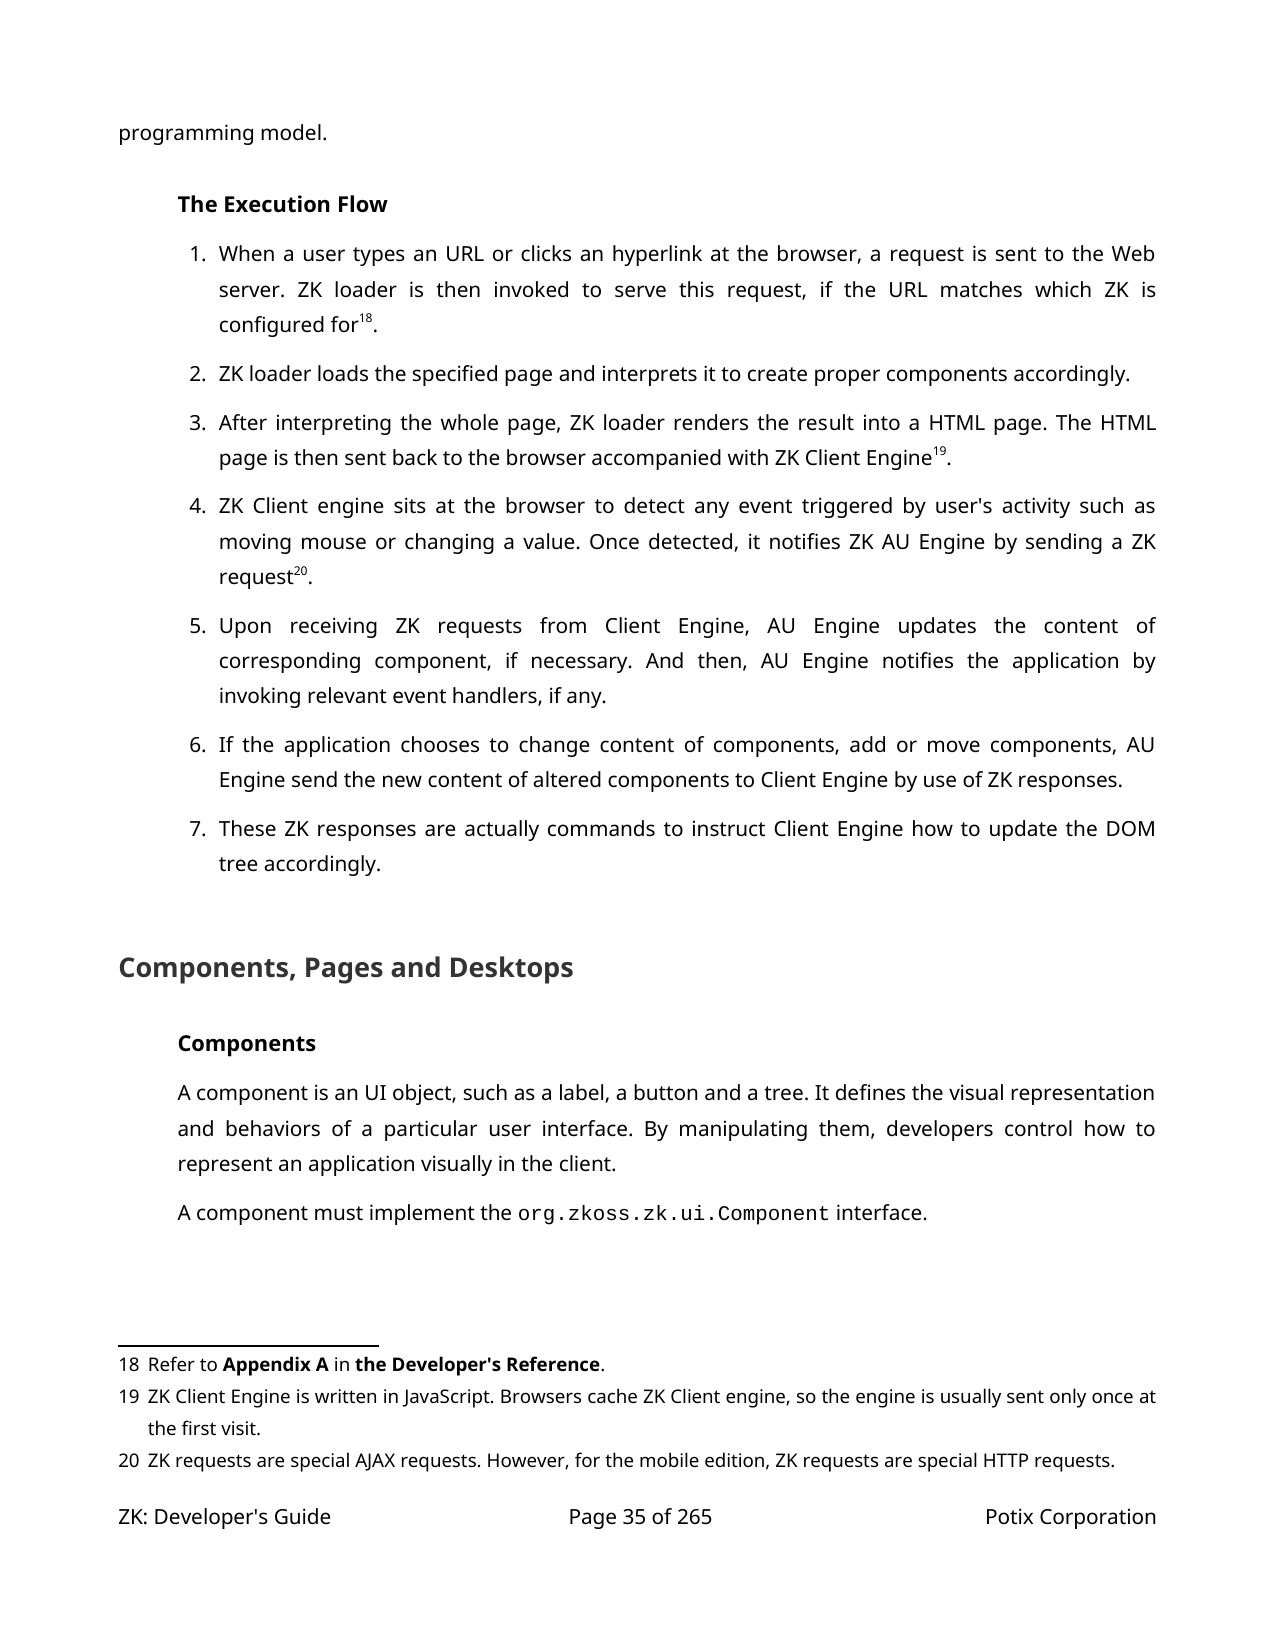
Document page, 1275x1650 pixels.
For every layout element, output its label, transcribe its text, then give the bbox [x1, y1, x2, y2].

subtitle Components [177, 1028, 1157, 1058]
list Refer to Appendix A in the Developer's Reference. [118, 1352, 1157, 1377]
list Upon receiving ZK requests from Client Engine, AU Engine updates the content of corresponding component, if necessary. And then, AU Engine notifies the application by invoking relevant event handlers, if any. [189, 611, 1157, 709]
list ZK Client engine sits at the browser to detect any event triggered by user's activity such as moving mouse or changing a value. Once detected, it notifies ZK AU Engine by sending a ZK request. [189, 492, 1157, 590]
text programming model. [118, 118, 1157, 146]
list When a user types an URL or clicks an hyperlink at the browser, a request is sent to the Web server. ZK loader is then invoked to serve this request, if the URL matches which ZK is configured for. [189, 239, 1157, 338]
list ZK loader loads the specified page and interprets it to create proper components accordingly. [189, 359, 1157, 387]
text A component must implement the org.zkoss.zk.ui.Component interface. [177, 1198, 1157, 1226]
text A component is an UI object, such as a label, a button and a tree. It defines the visual representation and behaviors of a particular user interface. By manipulating them, developers control how to represent an application visually in the client. [177, 1078, 1157, 1177]
list These ZK responses are actually commands to instruct Client Engine how to update the DOM tree accordingly. [189, 814, 1157, 878]
list After interpreting the whole page, ZK loader renders the result into a HTML page. The HTML page is then sent back to the browser accompanied with ZK Client Engine. [189, 408, 1157, 471]
subtitle Components, Pages and Desktops [118, 948, 1157, 985]
list ZK Client Engine is written in JavaScript. Browsers cache ZK Client engine, so the engine is usually sent only once at the first visit. [118, 1384, 1157, 1441]
list If the application chooses to change content of components, add or move components, AU Engine send the new content of altered components to Client Engine by use of ZK responses. [189, 730, 1157, 794]
list ZK requests are special AJAX requests. However, for the mobile edition, ZK requests are special HTTP requests. [118, 1447, 1157, 1473]
subtitle The Execution Flow [177, 189, 1157, 219]
